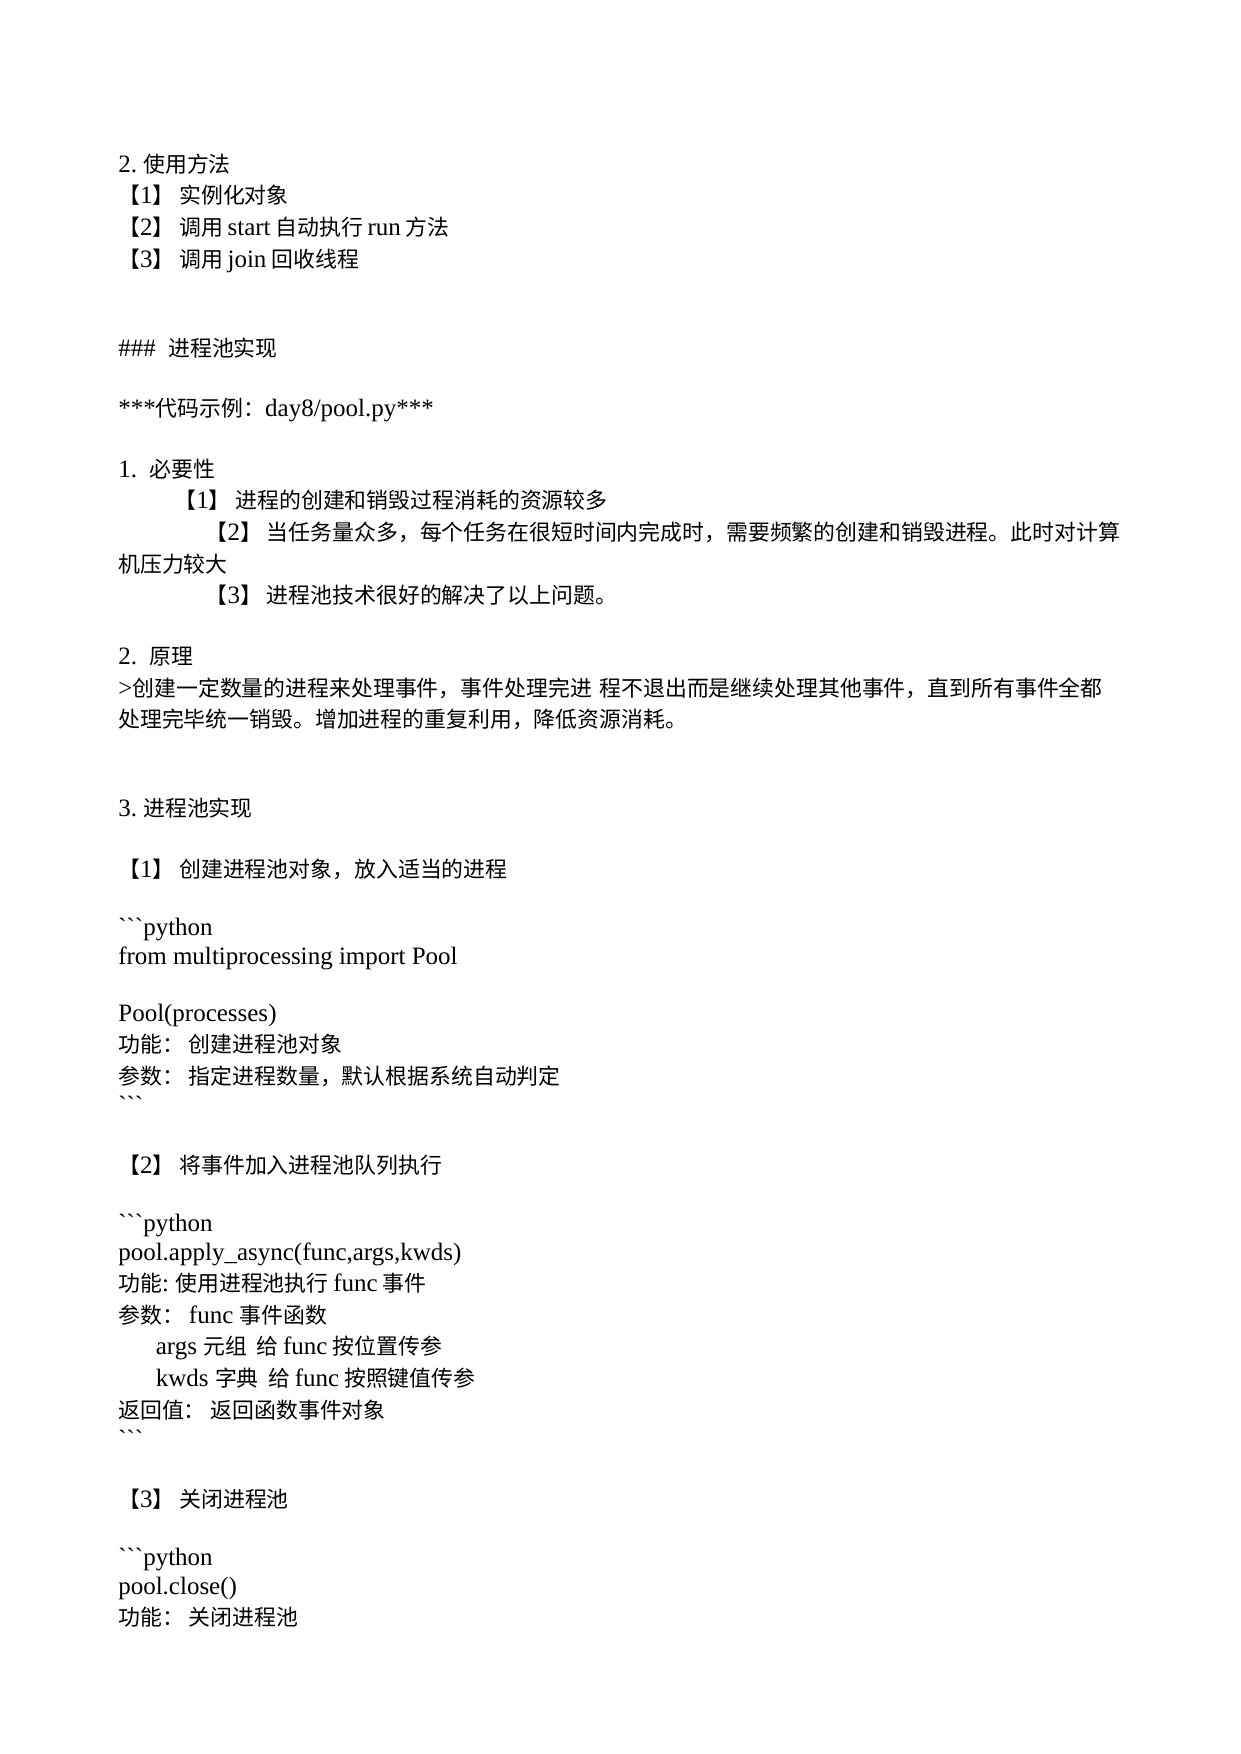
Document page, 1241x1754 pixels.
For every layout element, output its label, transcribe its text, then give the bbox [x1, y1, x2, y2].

text 【3】 关闭进程池 [118, 1482, 1122, 1513]
text 2. 使用方法 [118, 147, 1122, 178]
text >创建一定数量的进程来处理事件，事件处理完进 程不退出而是继续处理其他事件，直到所有事件全都处理完毕统一销毁。增加进程的重复利用，降低资源消耗。 [118, 671, 1122, 734]
text ```python [118, 1542, 1122, 1571]
text 3. 进程池实现 [118, 791, 1122, 823]
text 1. 必要性 [118, 452, 1122, 483]
text ***代码示例：day8/pool.py*** [118, 391, 1122, 423]
text 【2】 当任务量众多，每个任务在很短时间内完成时，需要频繁的创建和销毁进程。此时对计算机压力较大 [118, 515, 1122, 578]
text kwds 字典 给func按照键值传参 [118, 1361, 1122, 1393]
text 功能: 使用进程池执行 func事件 [118, 1266, 1122, 1298]
text 功能： 关闭进程池 [118, 1600, 1122, 1631]
text 【1】 创建进程池对象，放入适当的进程 [118, 852, 1122, 883]
text args 元组 给func按位置传参 [118, 1329, 1122, 1361]
text 【1】 进程的创建和销毁过程消耗的资源较多 [118, 483, 1122, 515]
text ```python [118, 912, 1122, 941]
text 返回值： 返回函数事件对象 [118, 1393, 1122, 1424]
text 【2】 调用start自动执行run方法 [118, 210, 1122, 242]
text 【3】 进程池技术很好的解决了以上问题。 [118, 578, 1122, 610]
text 【2】 将事件加入进程池队列执行 [118, 1148, 1122, 1180]
text from multiprocessing import Pool [118, 941, 1122, 970]
text ``` [118, 1424, 1122, 1453]
text 参数： 指定进程数量，默认根据系统自动判定 [118, 1059, 1122, 1091]
text ``` [118, 1091, 1122, 1119]
text 【1】 实例化对象 [118, 178, 1122, 210]
text pool.apply_async(func,args,kwds) [118, 1237, 1122, 1266]
text 【3】 调用join回收线程 [118, 242, 1122, 273]
text ### 进程池实现 [118, 331, 1122, 363]
text 功能： 创建进程池对象 [118, 1027, 1122, 1059]
text 参数： func 事件函数 [118, 1298, 1122, 1329]
text ```python [118, 1208, 1122, 1237]
text 2. 原理 [118, 639, 1122, 671]
text pool.close() [118, 1571, 1122, 1600]
text Pool(processes) [118, 998, 1122, 1027]
